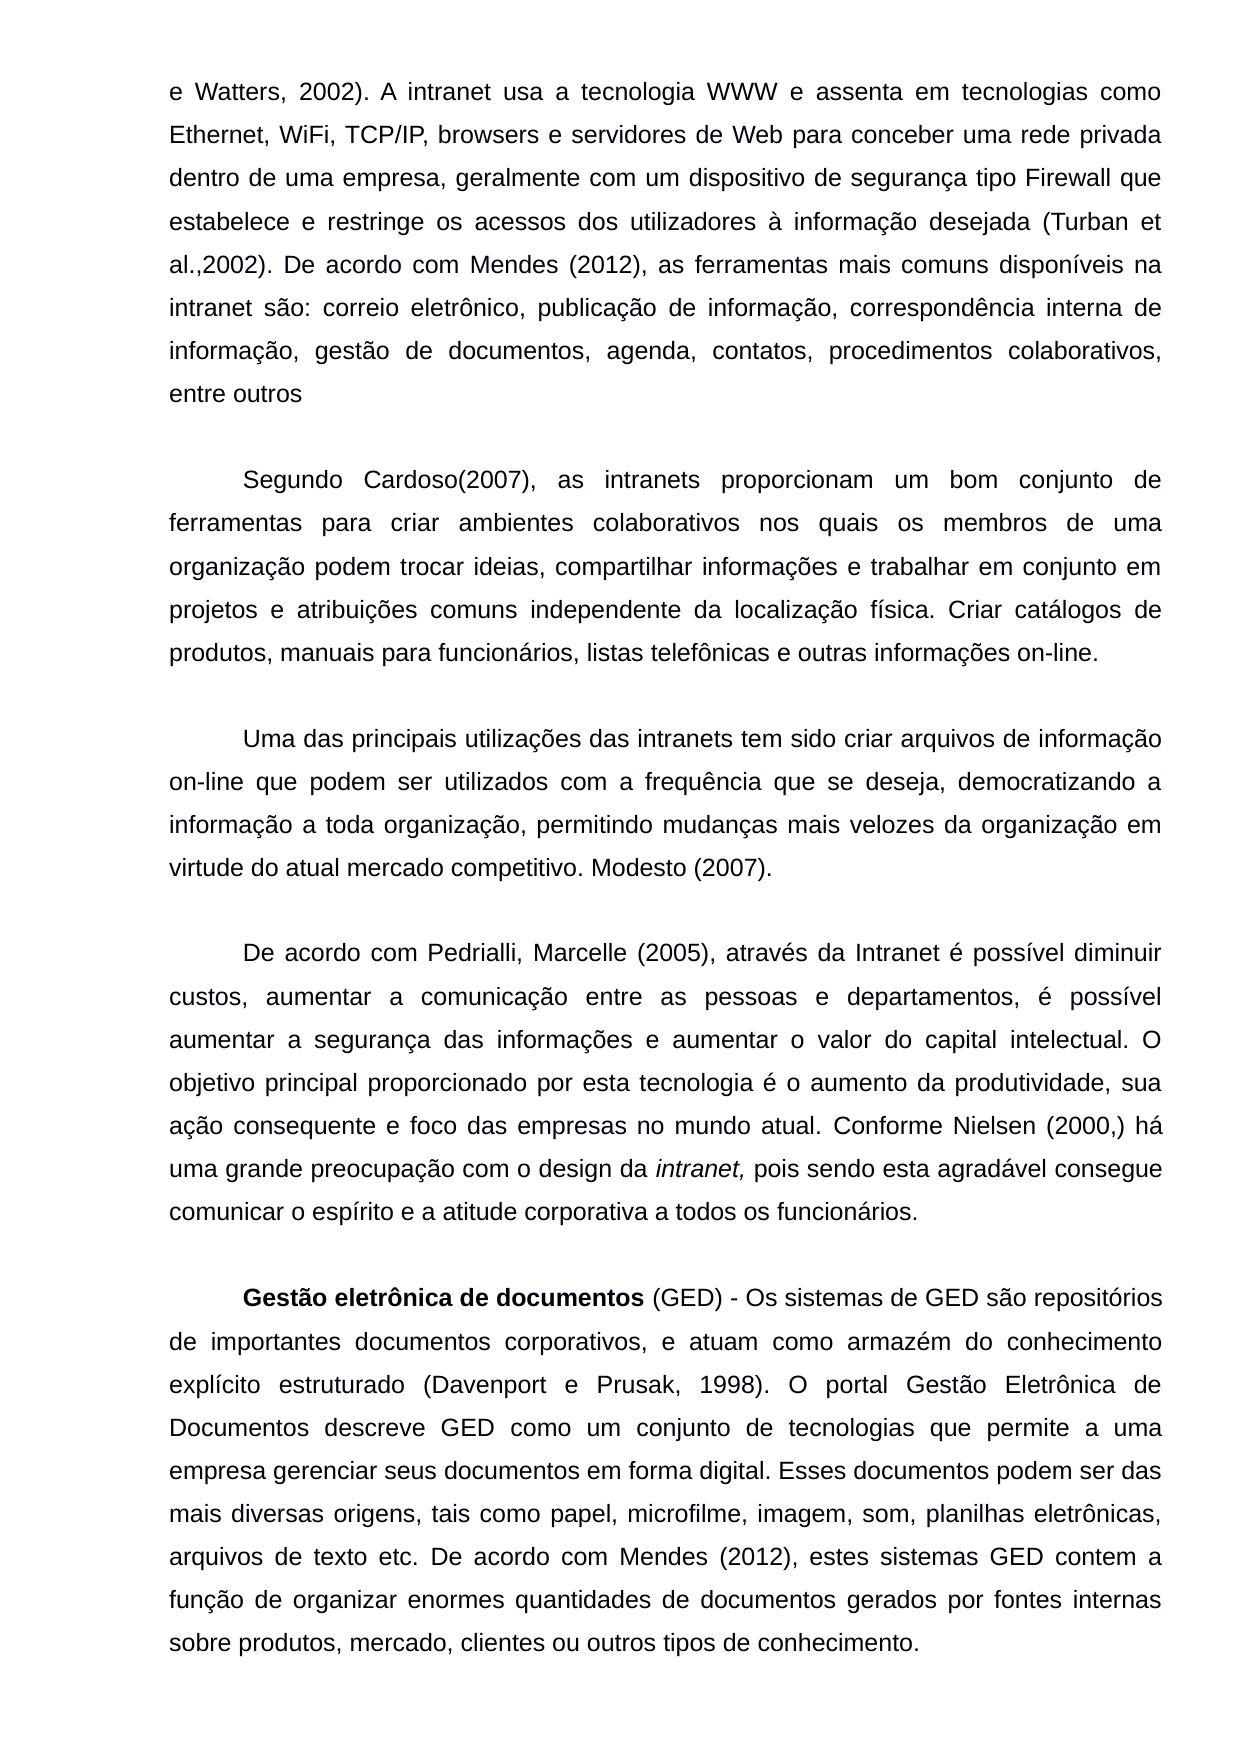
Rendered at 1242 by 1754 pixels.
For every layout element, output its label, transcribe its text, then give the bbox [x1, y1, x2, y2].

text Gestão eletrônica de documentos (GED) - Os sistemas de GED são repositórios de importantes documentos corporativos, e atuam como armazém do conhecimento explícito estruturado (Davenport e Prusak, 1998). O portal Gestão Eletrônica de Documentos descreve GED como um conjunto de tecnologias que permite a uma empresa gerenciar seus documentos em forma digital. Esses documentos podem ser das mais diversas origens, tais como papel, microfilme, imagem, som, planilhas eletrônicas, arquivos de texto etc. De acordo com Mendes (2012), estes sistemas GED contem a função de organizar enormes quantidades de documentos gerados por fontes internas sobre produtos, mercado, clientes ou outros tipos de conhecimento. [169, 1283, 1163, 1657]
text Segundo Cardoso(2007), as intranets proporcionam um bom conjunto de ferramentas para criar ambientes colaborativos nos quais os membros de uma organização podem trocar ideias, compartilhar informações e trabalhar em conjunto em projetos e atribuições comuns independente da localização física. Criar catálogos de produtos, manuais para funcionários, listas telefônicas e outras informações on-line. [169, 465, 1163, 666]
text Uma das principais utilizações das intranets tem sido criar arquivos de informação on-line que podem ser utilizados com a frequência que se deseja, democratizando a informação a toda organização, permitindo mudanças mais velozes da organização em virtude do atual mercado competitivo. Modesto (2007). [169, 724, 1163, 882]
text e Watters, 2002). A intranet usa a tecnologia WWW e assenta em tecnologias como Ethernet, WiFi, TCP/IP, browsers e servidores de Web para conceber uma rede privada dentro de uma empresa, geralmente com um dispositivo de segurança tipo Firewall que estabelece e restringe os acessos dos utilizadores à informação desejada (Turban et al.,2002). De acordo com Mendes (2012), as ferramentas mais comuns disponíveis na intranet são: correio eletrônico, publicação de informação, correspondência interna de informação, gestão de documentos, agenda, contatos, procedimentos colaborativos, entre outros [169, 77, 1163, 408]
text De acordo com Pedrialli, Marcelle (2005), através da Intranet é possível diminuir custos, aumentar a comunicação entre as pessoas e departamentos, é possível aumentar a segurança das informações e aumentar o valor do capital intelectual. O objetivo principal proporcionado por esta tecnologia é o aumento da produtividade, sua ação consequente e foco das empresas no mundo atual. Conforme Nielsen (2000,) há uma grande preocupação com o design da intranet, pois sendo esta agradável consegue comunicar o espírito e a atitude corporativa a todos os funcionários. [169, 938, 1163, 1226]
